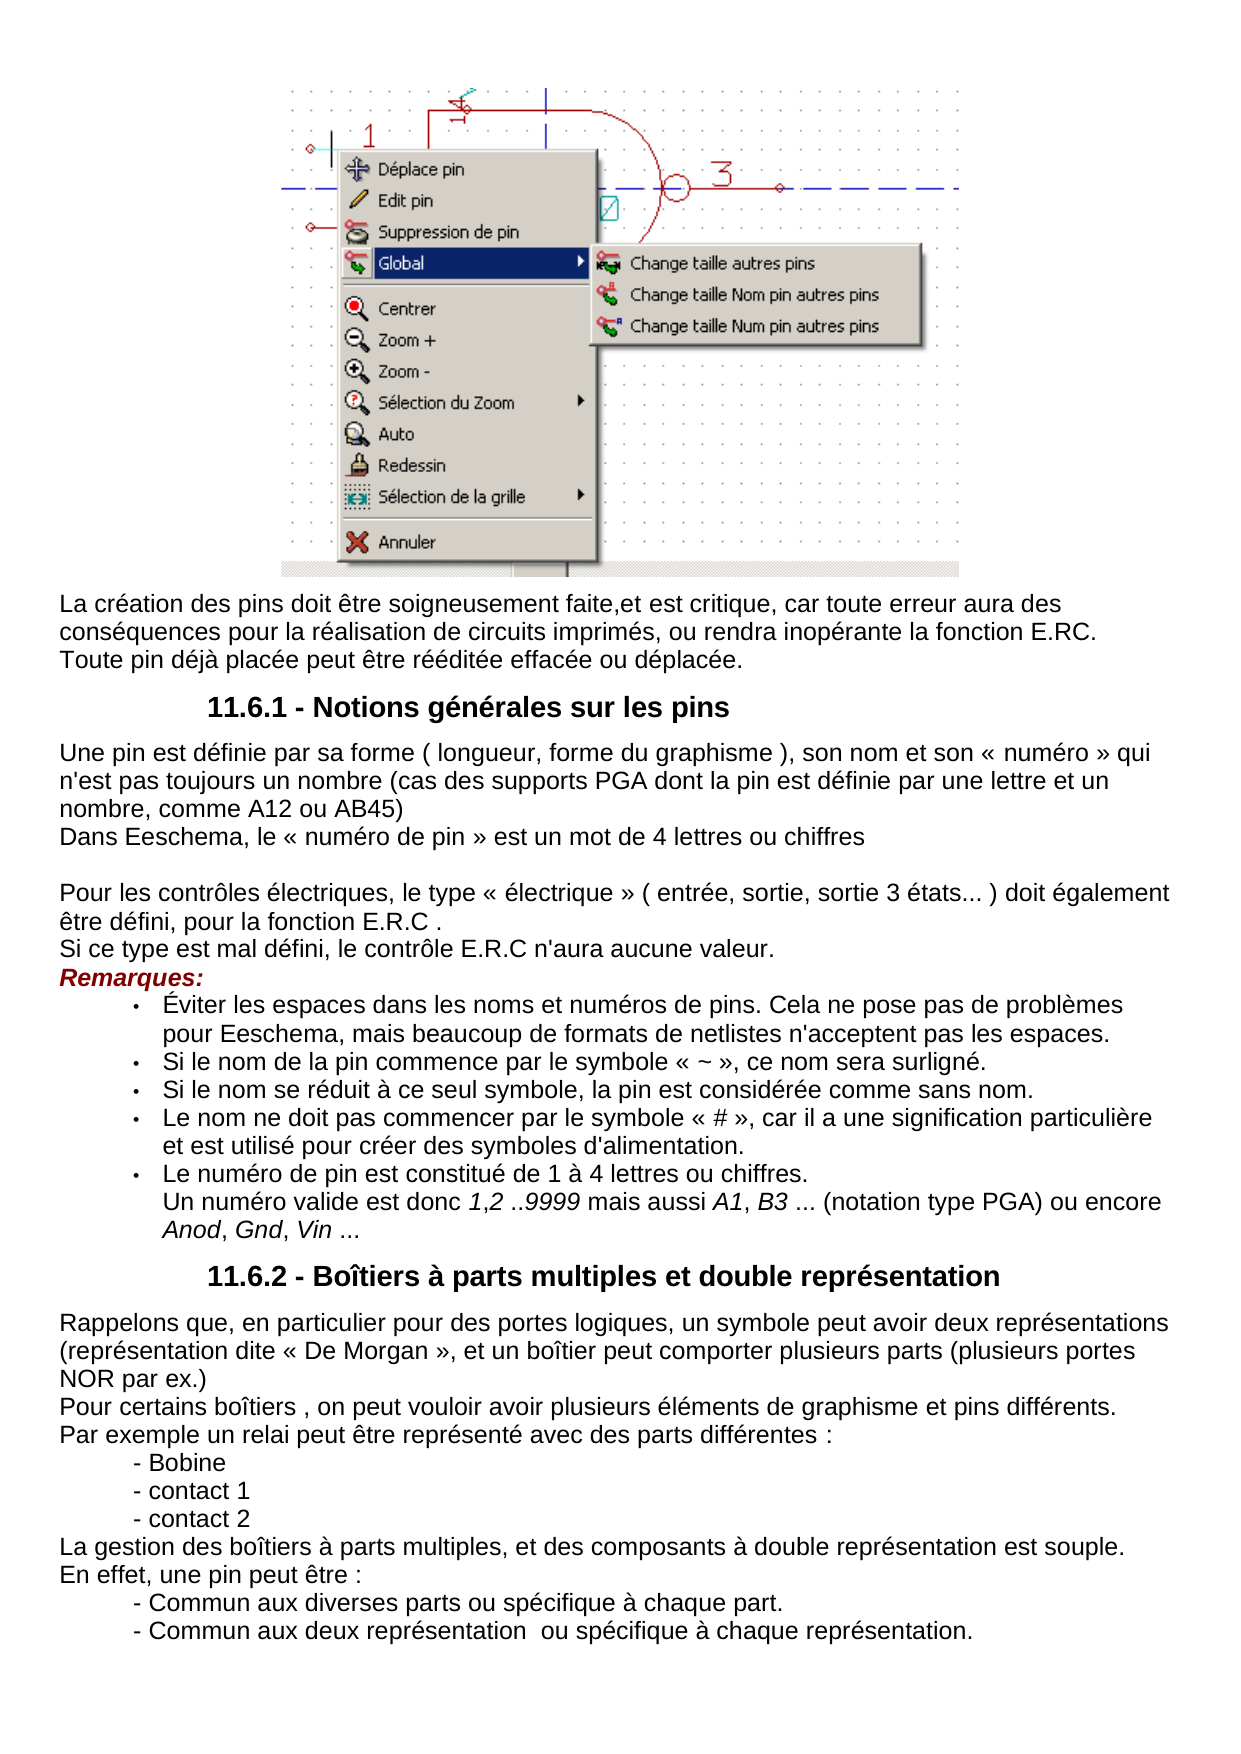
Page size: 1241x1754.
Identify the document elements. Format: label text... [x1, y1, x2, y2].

list Le numéro de pin est constitué de 1 à 4 lettres ou chiffres. Un numéro valide est donc 1,2 ..9999 mais aussi A1, B3 ... (notation type PGA) ou encore Anod, Gnd, Vin ... [133, 1159, 1181, 1244]
picture [281, 88, 959, 577]
text En effet, une pin peut être : [59, 1561, 1181, 1589]
text La gestion des boîtiers à parts multiples, et des composants à double représentation est souple. [59, 1533, 1181, 1561]
list Le nom ne doit pas commencer par le symbole « # », car il a une signification particulière et est utilisé pour créer des symboles d'alimentation. [133, 1103, 1181, 1159]
list Si le nom se réduit à ce seul symbole, la pin est considérée comme sans nom. [133, 1076, 1181, 1103]
text - Bobine [133, 1449, 1181, 1477]
text Rappelons que, en particulier pour des portes logiques, un symbole peut avoir deux représentations (représentation dite « De Morgan », et un boîtier peut comporter plusieurs parts (plusieurs portes NOR par ex.) [59, 1309, 1181, 1393]
text Pour les contrôles électriques, le type « électrique » ( entrée, sortie, sortie 3 états... ) doit également être défini, pour la fonction E.R.C . [59, 879, 1181, 935]
text Toute pin déjà placée peut être rééditée effacée ou déplacée. [59, 646, 1181, 674]
subtitle Boîtiers à parts multiples et double représentation [133, 1260, 1181, 1292]
text Dans Eeschema, le « numéro de pin » est un mot de 4 lettres ou chiffres [59, 823, 1181, 851]
text Par exemple un relai peut être représenté avec des parts différentes : [59, 1421, 1181, 1449]
subtitle Notions générales sur les pins [133, 691, 1181, 723]
list Éviter les espaces dans les noms et numéros de pins. Cela ne pose pas de problèmes pour Eeschema, mais beaucoup de formats de netlistes n'acceptent pas les espaces. [133, 991, 1181, 1047]
text Pour certains boîtiers , on peut vouloir avoir plusieurs éléments de graphisme et pins différents. [59, 1393, 1181, 1421]
text Une pin est définie par sa forme ( longueur, forme du graphisme ), son nom et son « numéro » qui n'est pas toujours un nombre (cas des supports PGA dont la pin est définie par une lettre et un nombre, comme A12 ou AB45) [59, 739, 1181, 823]
text - contact 2 [133, 1505, 1181, 1533]
text - Commun aux deux représentation ou spécifique à chaque représentation. [133, 1617, 1181, 1645]
text La création des pins doit être soigneusement faite,et est critique, car toute erreur aura des conséquences pour la réalisation de circuits imprimés, ou rendra inopérante la fonction E.RC. [59, 590, 1181, 646]
text Remarques: [59, 963, 1181, 991]
text Si ce type est mal défini, le contrôle E.R.C n'aura aucune valeur. [59, 935, 1181, 963]
list Si le nom de la pin commence par le symbole « ~ », ce nom sera surligné. [133, 1047, 1181, 1076]
text - Commun aux diverses parts ou spécifique à chaque part. [133, 1589, 1181, 1617]
text - contact 1 [133, 1477, 1181, 1505]
